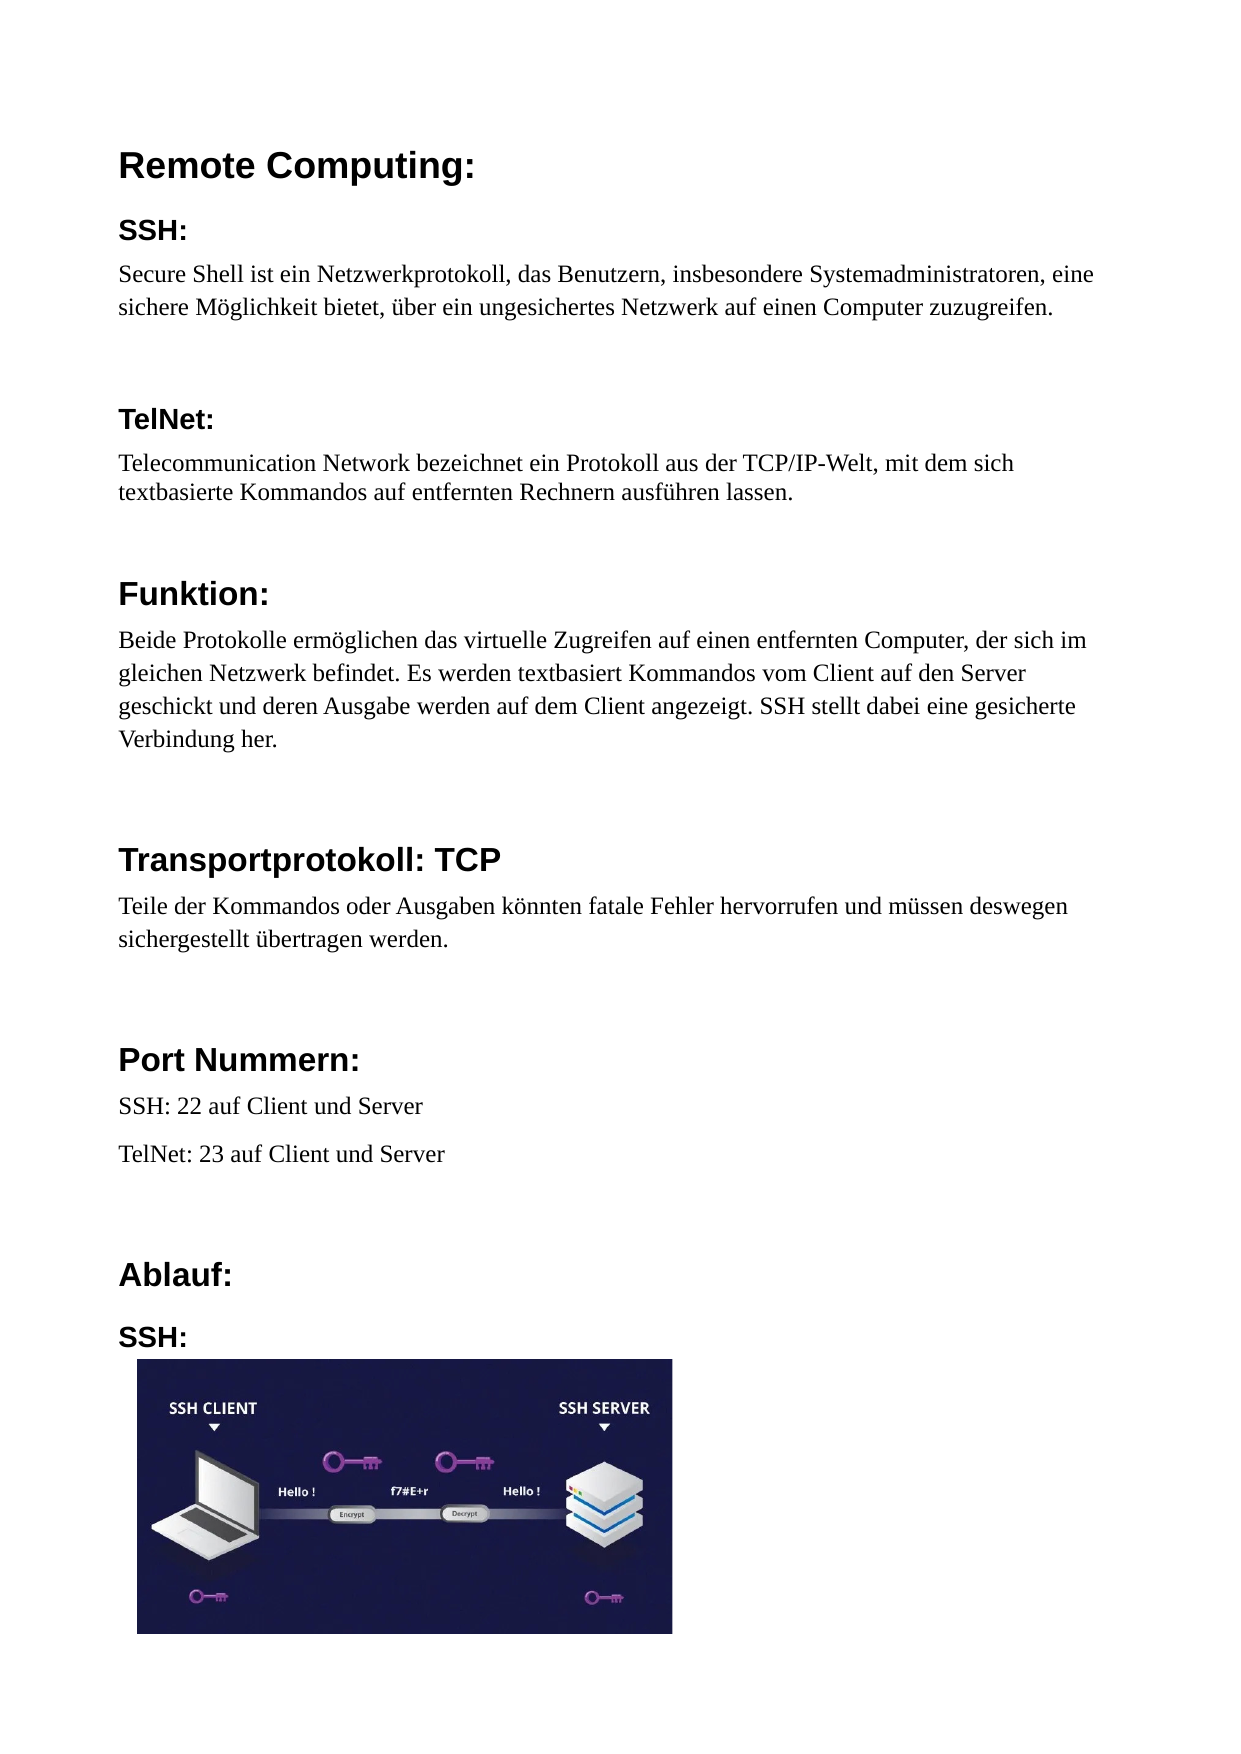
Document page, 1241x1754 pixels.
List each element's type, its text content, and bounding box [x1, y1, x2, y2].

subtitle Transportprotokoll: TCP [118, 840, 1122, 879]
picture [137, 1359, 673, 1634]
text Teile der Kommandos oder Ausgaben könnten fatale Fehler hervorrufen und müssen deswegen sichergestellt übertragen werden. [118, 891, 1122, 953]
subtitle Ablauf: [118, 1255, 1122, 1293]
text Beide Protokolle ermöglichen das virtuelle Zugreifen auf einen entfernten Computer, der sich im gleichen Netzwerk befindet. Es werden textbasiert Kommandos vom Client auf den Server geschickt und deren Ausgabe werden auf dem Client angezeigt. SSH stellt dabei eine gesicherte Verbindung her. [118, 625, 1122, 753]
subtitle SSH: [118, 1320, 1122, 1354]
text SSH: 22 auf Client und Server [118, 1091, 1122, 1120]
subtitle TelNet: [118, 402, 1122, 436]
subtitle SSH: [118, 213, 1122, 247]
subtitle Port Nummern: [118, 1040, 1122, 1079]
text Telecommunication Network bezeichnet ein Protokoll aus der TCP/IP-Welt, mit dem sich textbasierte Kommandos auf entfernten Rechnern ausführen lassen. [118, 448, 1122, 506]
text TelNet: 23 auf Client und Server [118, 1139, 1122, 1167]
subtitle Funktion: [118, 574, 1122, 613]
subtitle Remote Computing: [118, 143, 1122, 186]
text Secure Shell ist ein Netzwerkprotokoll, das Benutzern, insbesondere Systemadministratoren, eine sichere Möglichkeit bietet, über ein ungesichertes Netzwerk auf einen Computer zuzugreifen. [118, 259, 1122, 321]
